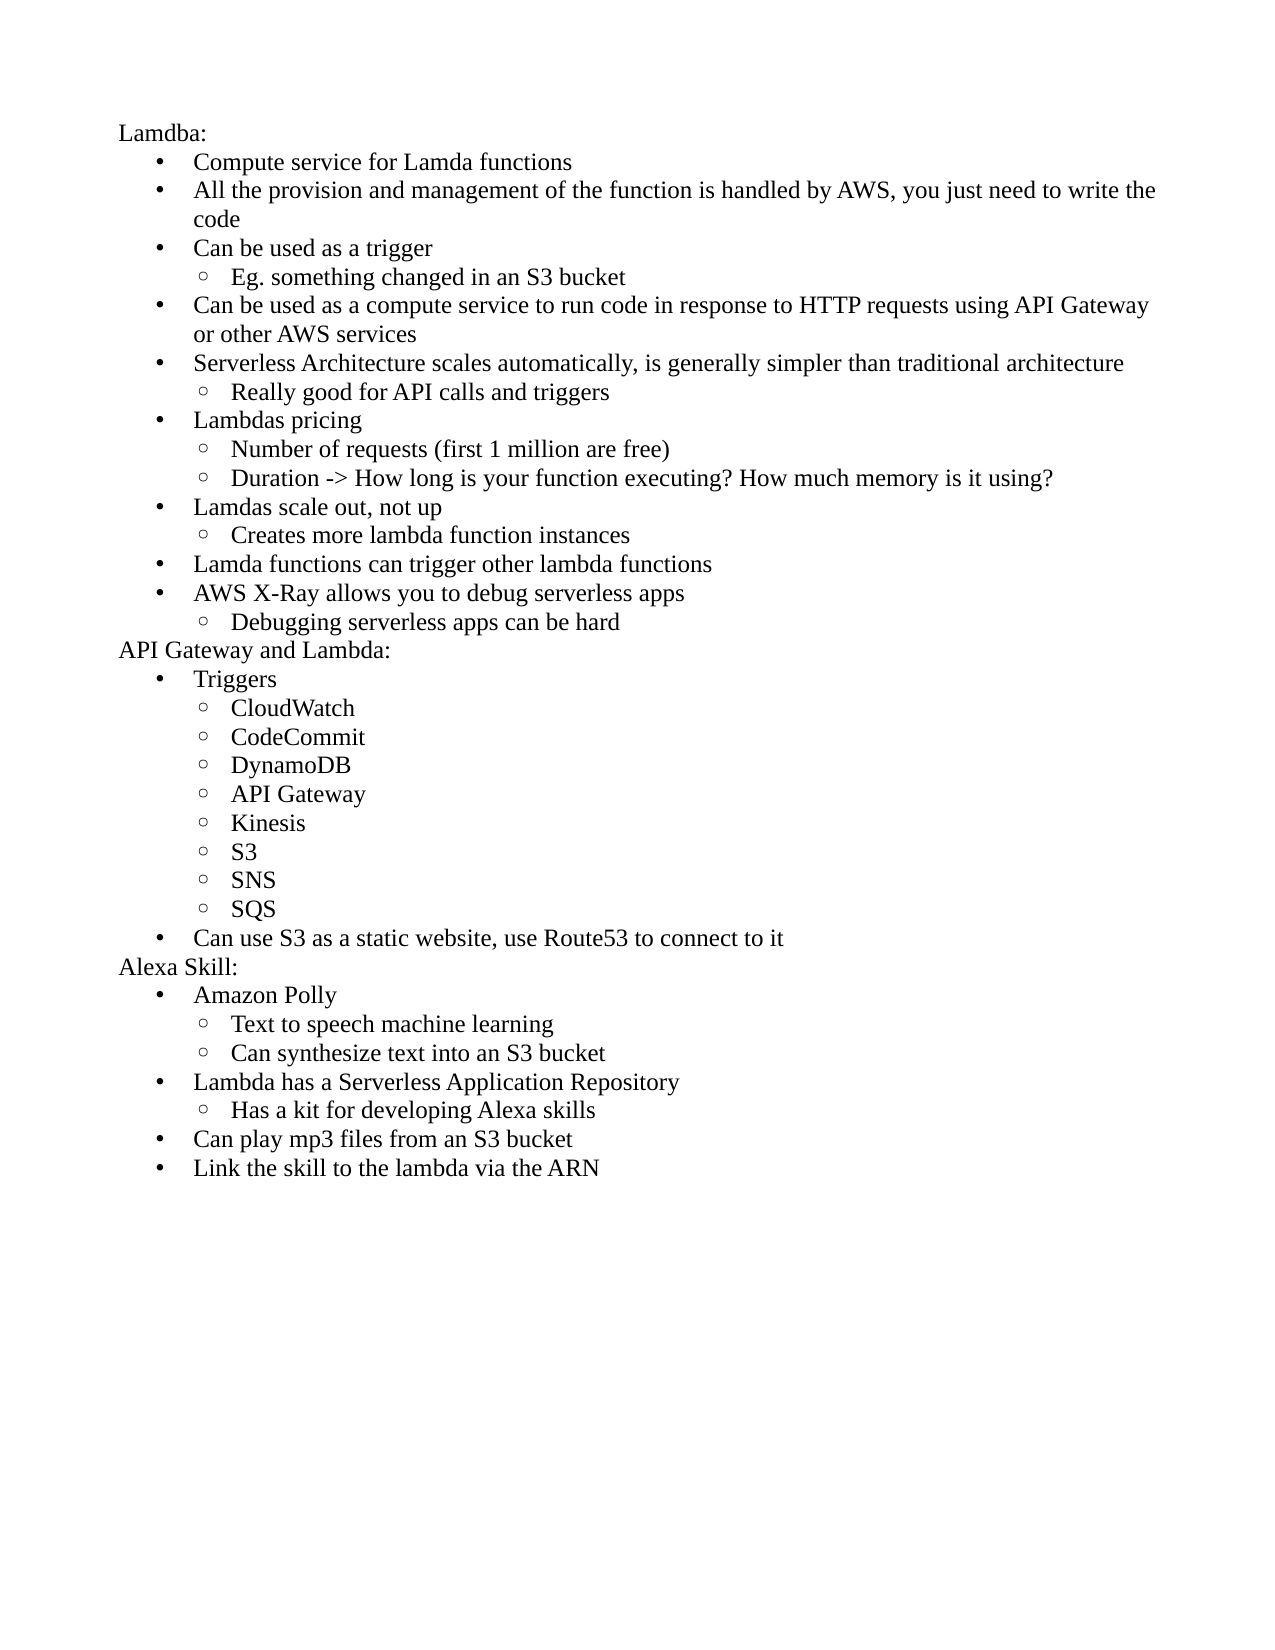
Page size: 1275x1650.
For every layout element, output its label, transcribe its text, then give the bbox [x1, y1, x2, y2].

list Can be used as a trigger [156, 233, 1157, 262]
list Lambdas pricing [156, 406, 1157, 434]
list Can use S3 as a static website, use Route53 to connect to it [156, 923, 1157, 952]
list DynamoDB [193, 751, 1157, 779]
list Can play mp3 files from an S3 bucket [156, 1124, 1157, 1153]
list Eg. something changed in an S3 bucket [193, 262, 1157, 291]
list Number of requests (first 1 million are free) [193, 434, 1157, 463]
list Link the skill to the lambda via the ARN [156, 1153, 1157, 1182]
text Lamdba: [118, 118, 1157, 147]
list AWS X-Ray allows you to debug serverless apps [156, 578, 1157, 607]
list Really good for API calls and triggers [193, 377, 1157, 406]
list Can synthesize text into an S3 bucket [193, 1038, 1157, 1067]
list Lamda functions can trigger other lambda functions [156, 549, 1157, 578]
text Alexa Skill: [118, 952, 1157, 981]
list Lamdas scale out, not up [156, 492, 1157, 521]
list API Gateway [193, 779, 1157, 808]
list Triggers [156, 664, 1157, 693]
list Can be used as a compute service to run code in response to HTTP requests using API Gateway or other AWS services [156, 291, 1157, 348]
list SQS [193, 894, 1157, 923]
list S3 [193, 837, 1157, 866]
list Creates more lambda function instances [193, 521, 1157, 549]
list Duration -> How long is your function executing? How much memory is it using? [193, 463, 1157, 492]
list Lambda has a Serverless Application Repository [156, 1067, 1157, 1096]
list Amazon Polly [156, 981, 1157, 1009]
list CodeCommit [193, 722, 1157, 751]
text API Gateway and Lambda: [118, 636, 1157, 664]
list Has a kit for developing Alexa skills [193, 1096, 1157, 1124]
list All the provision and management of the function is handled by AWS, you just need to write the code [156, 176, 1157, 233]
list CloudWatch [193, 693, 1157, 722]
list Text to speech machine learning [193, 1009, 1157, 1038]
list Serverless Architecture scales automatically, is generally simpler than traditional architecture [156, 348, 1157, 377]
list Kinesis [193, 808, 1157, 837]
list Debugging serverless apps can be hard [193, 607, 1157, 636]
list Compute service for Lamda functions [156, 147, 1157, 176]
list SNS [193, 866, 1157, 894]
